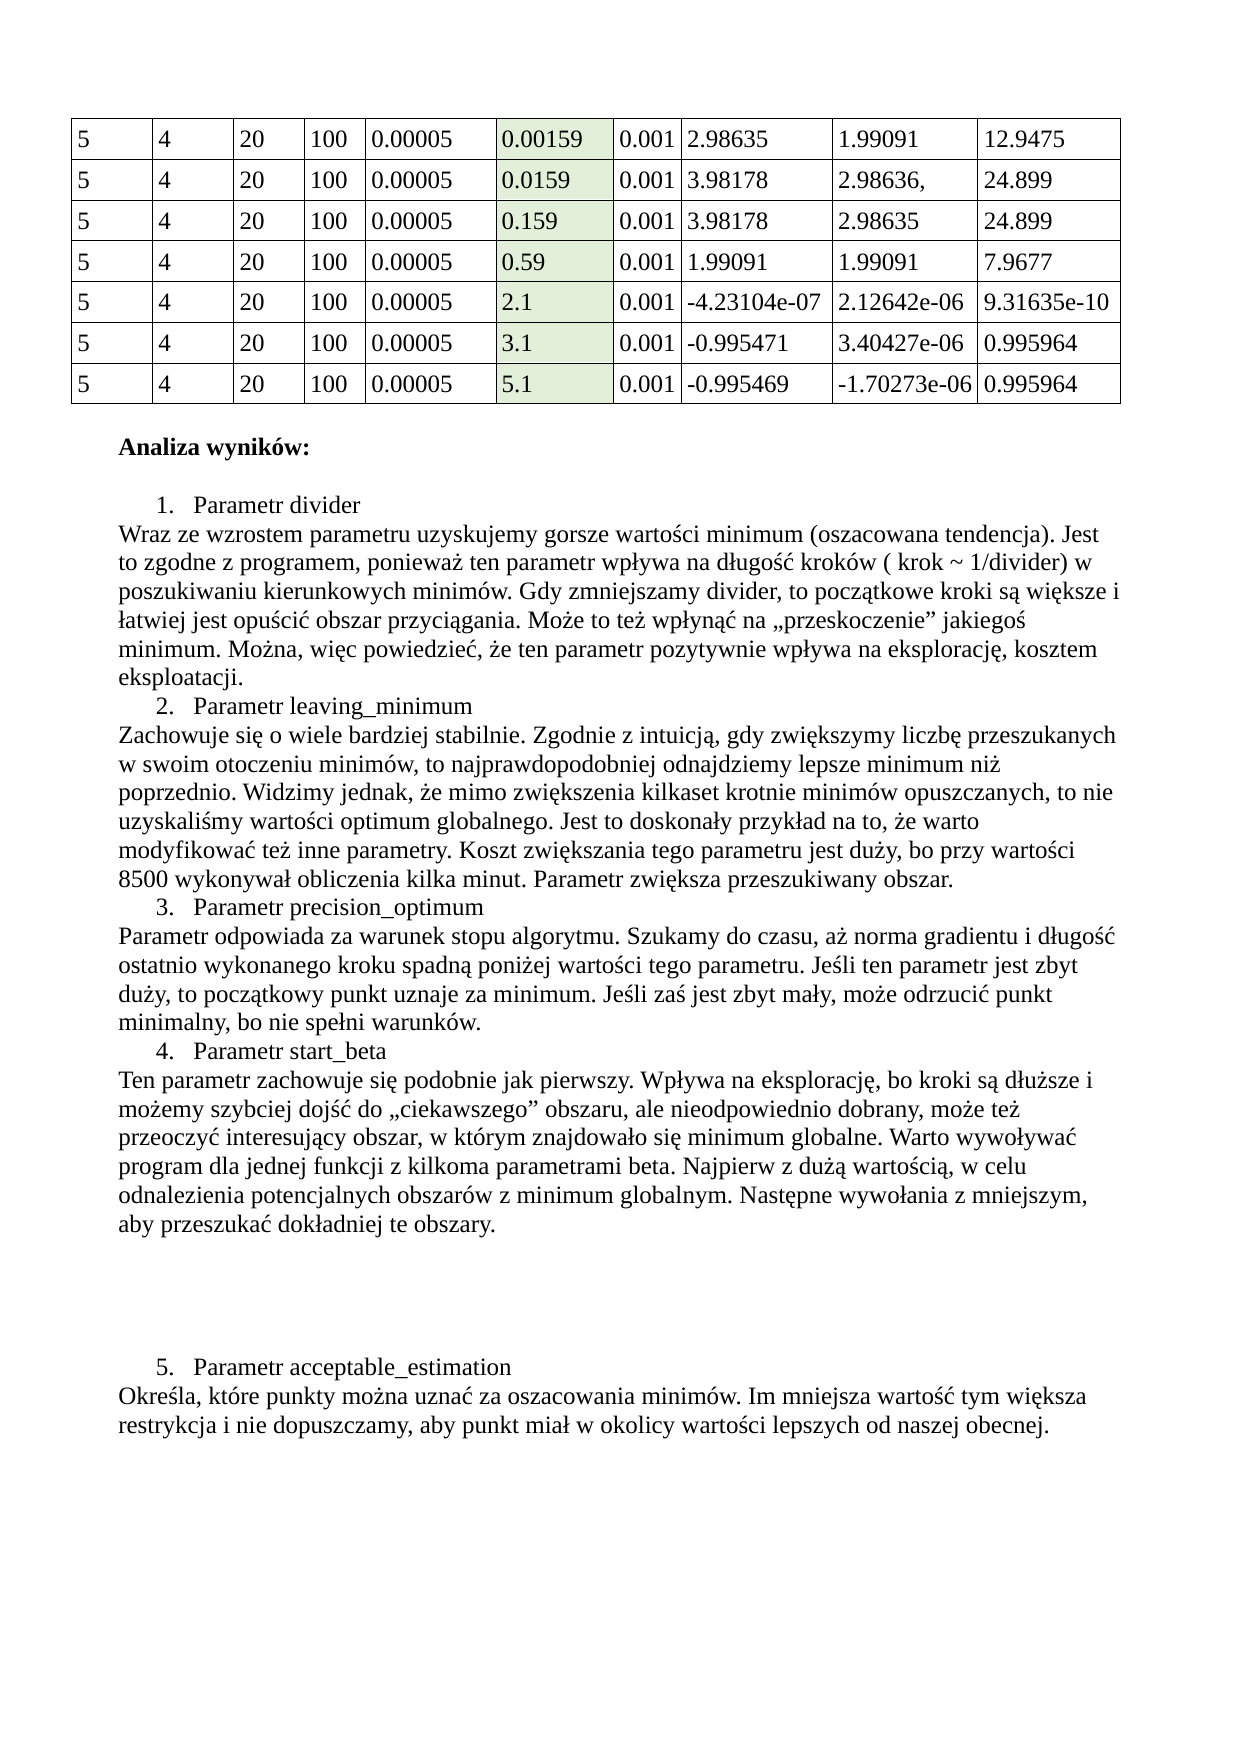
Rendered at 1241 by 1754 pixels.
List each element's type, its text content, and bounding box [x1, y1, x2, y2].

table_cell 20 [234, 241, 304, 281]
table_cell 0.00005 [366, 160, 496, 199]
text Określa, które punkty można uznać za oszacowania minimów. Im mniejsza wartość tym większa restrykcja i nie dopuszczamy, aby punkt miał w okolicy wartości lepszych od naszej obecnej. [118, 1381, 1122, 1439]
table_cell 4 [153, 241, 233, 281]
table_cell 0.995964 [978, 323, 1120, 362]
table_cell 7.9677 [978, 241, 1120, 281]
table_cell 0.001 [614, 282, 681, 322]
list Parametr leaving_minimum [156, 691, 1122, 720]
table_cell 0.59 [497, 241, 613, 281]
table_cell 0.001 [614, 323, 681, 362]
table_cell 20 [234, 364, 304, 403]
list Parametr precision_optimum [156, 892, 1122, 921]
table_cell 0.159 [497, 201, 613, 240]
table_cell 4 [153, 364, 233, 403]
table_cell -0.995471 [682, 323, 832, 362]
table_cell 24.899 [978, 201, 1120, 240]
table_cell 0.001 [614, 364, 681, 403]
table_cell 2.98635 [833, 201, 977, 240]
table_cell 20 [234, 323, 304, 362]
table_cell 0.0159 [497, 160, 613, 199]
table_cell 2.1 [497, 282, 613, 322]
table_cell 0.00005 [366, 282, 496, 322]
table_cell 20 [234, 282, 304, 322]
table_cell 1.99091 [682, 241, 832, 281]
list Parametr start_beta [156, 1036, 1122, 1065]
list Parametr acceptable_estimation [156, 1352, 1122, 1381]
table_cell 100 [305, 323, 365, 362]
table_cell 20 [234, 201, 304, 240]
table_cell 100 [305, 160, 365, 199]
table_cell 0.00005 [366, 364, 496, 403]
table_cell 0.00159 [497, 119, 613, 159]
table_cell 0.001 [614, 160, 681, 199]
table_cell 4 [153, 201, 233, 240]
table_cell 0.00005 [366, 119, 496, 159]
table_cell 3.98178 [682, 160, 832, 199]
table_cell 2.98636, [833, 160, 977, 199]
table_cell 5 [72, 119, 152, 159]
table_cell 0.00005 [366, 241, 496, 281]
text Parametr odpowiada za warunek stopu algorytmu. Szukamy do czasu, aż norma gradientu i długość ostatnio wykonanego kroku spadną poniżej wartości tego parametru. Jeśli ten parametr jest zbyt duży, to początkowy punkt uznaje za minimum. Jeśli zaś jest zbyt mały, może odrzucić punkt minimalny, bo nie spełni warunków. [118, 921, 1122, 1036]
text Ten parametr zachowuje się podobnie jak pierwszy. Wpływa na eksplorację, bo kroki są dłuższe i możemy szybciej dojść do „ciekawszego” obszaru, ale nieodpowiednio dobrany, może też przeoczyć interesujący obszar, w którym znajdowało się minimum globalne. Warto wywoływać program dla jednej funkcji z kilkoma parametrami beta. Najpierw z dużą wartością, w celu odnalezienia potencjalnych obszarów z minimum globalnym. Następne wywołania z mniejszym, aby przeszukać dokładniej te obszary. [118, 1065, 1122, 1237]
table_cell 0.001 [614, 119, 681, 159]
table_cell 1.99091 [833, 241, 977, 281]
text Wraz ze wzrostem parametru uzyskujemy gorsze wartości minimum (oszacowana tendencja). Jest to zgodne z programem, ponieważ ten parametr wpływa na długość kroków ( krok ~ 1/divider) w poszukiwaniu kierunkowych minimów. Gdy zmniejszamy divider, to początkowe kroki są większe i łatwiej jest opuścić obszar przyciągania. Może to też wpłynąć na „przeskoczenie” jakiegoś minimum. Można, więc powiedzieć, że ten parametr pozytywnie wpływa na eksplorację, kosztem eksploatacji. [118, 519, 1122, 691]
list Parametr divider [156, 490, 1122, 519]
text Zachowuje się o wiele bardziej stabilnie. Zgodnie z intuicją, gdy zwiększymy liczbę przeszukanych w swoim otoczeniu minimów, to najprawdopodobniej odnajdziemy lepsze minimum niż poprzednio. Widzimy jednak, że mimo zwiększenia kilkaset krotnie minimów opuszczanych, to nie uzyskaliśmy wartości optimum globalnego. Jest to doskonały przykład na to, że warto modyfikować też inne parametry. Koszt zwiększania tego parametru jest duży, bo przy wartości 8500 wykonywał obliczenia kilka minut. Parametr zwiększa przeszukiwany obszar. [118, 720, 1122, 892]
table_cell 2.98635 [682, 119, 832, 159]
table_cell 5.1 [497, 364, 613, 403]
table_cell 5 [72, 241, 152, 281]
table_cell 0.995964 [978, 364, 1120, 403]
table_cell 100 [305, 119, 365, 159]
table_cell 20 [234, 119, 304, 159]
table_cell 100 [305, 282, 365, 322]
table_cell 2.12642e-06 [833, 282, 977, 322]
table_cell 100 [305, 364, 365, 403]
table_cell 5 [72, 282, 152, 322]
table_cell 5 [72, 201, 152, 240]
table_cell 4 [153, 323, 233, 362]
table_cell 3.1 [497, 323, 613, 362]
text Analiza wyników: [118, 432, 1122, 461]
table_cell 4 [153, 119, 233, 159]
table_cell 9.31635e-10 [978, 282, 1120, 322]
table_cell 100 [305, 201, 365, 240]
table_cell -1.70273e-06 [833, 364, 977, 403]
table_cell 1.99091 [833, 119, 977, 159]
table_cell 0.00005 [366, 323, 496, 362]
table_cell 12.9475 [978, 119, 1120, 159]
table_cell 5 [72, 364, 152, 403]
table_cell 4 [153, 160, 233, 199]
table_cell -4.23104e-07 [682, 282, 832, 322]
table_cell 0.001 [614, 241, 681, 281]
table_cell 0.001 [614, 201, 681, 240]
table_cell 100 [305, 241, 365, 281]
table_cell 5 [72, 160, 152, 199]
table_cell 3.98178 [682, 201, 832, 240]
table_cell 20 [234, 160, 304, 199]
table_cell 24.899 [978, 160, 1120, 199]
table_cell -0.995469 [682, 364, 832, 403]
table_cell 3.40427e-06 [833, 323, 977, 362]
table_cell 5 [72, 323, 152, 362]
table_cell 4 [153, 282, 233, 322]
table_cell 0.00005 [366, 201, 496, 240]
